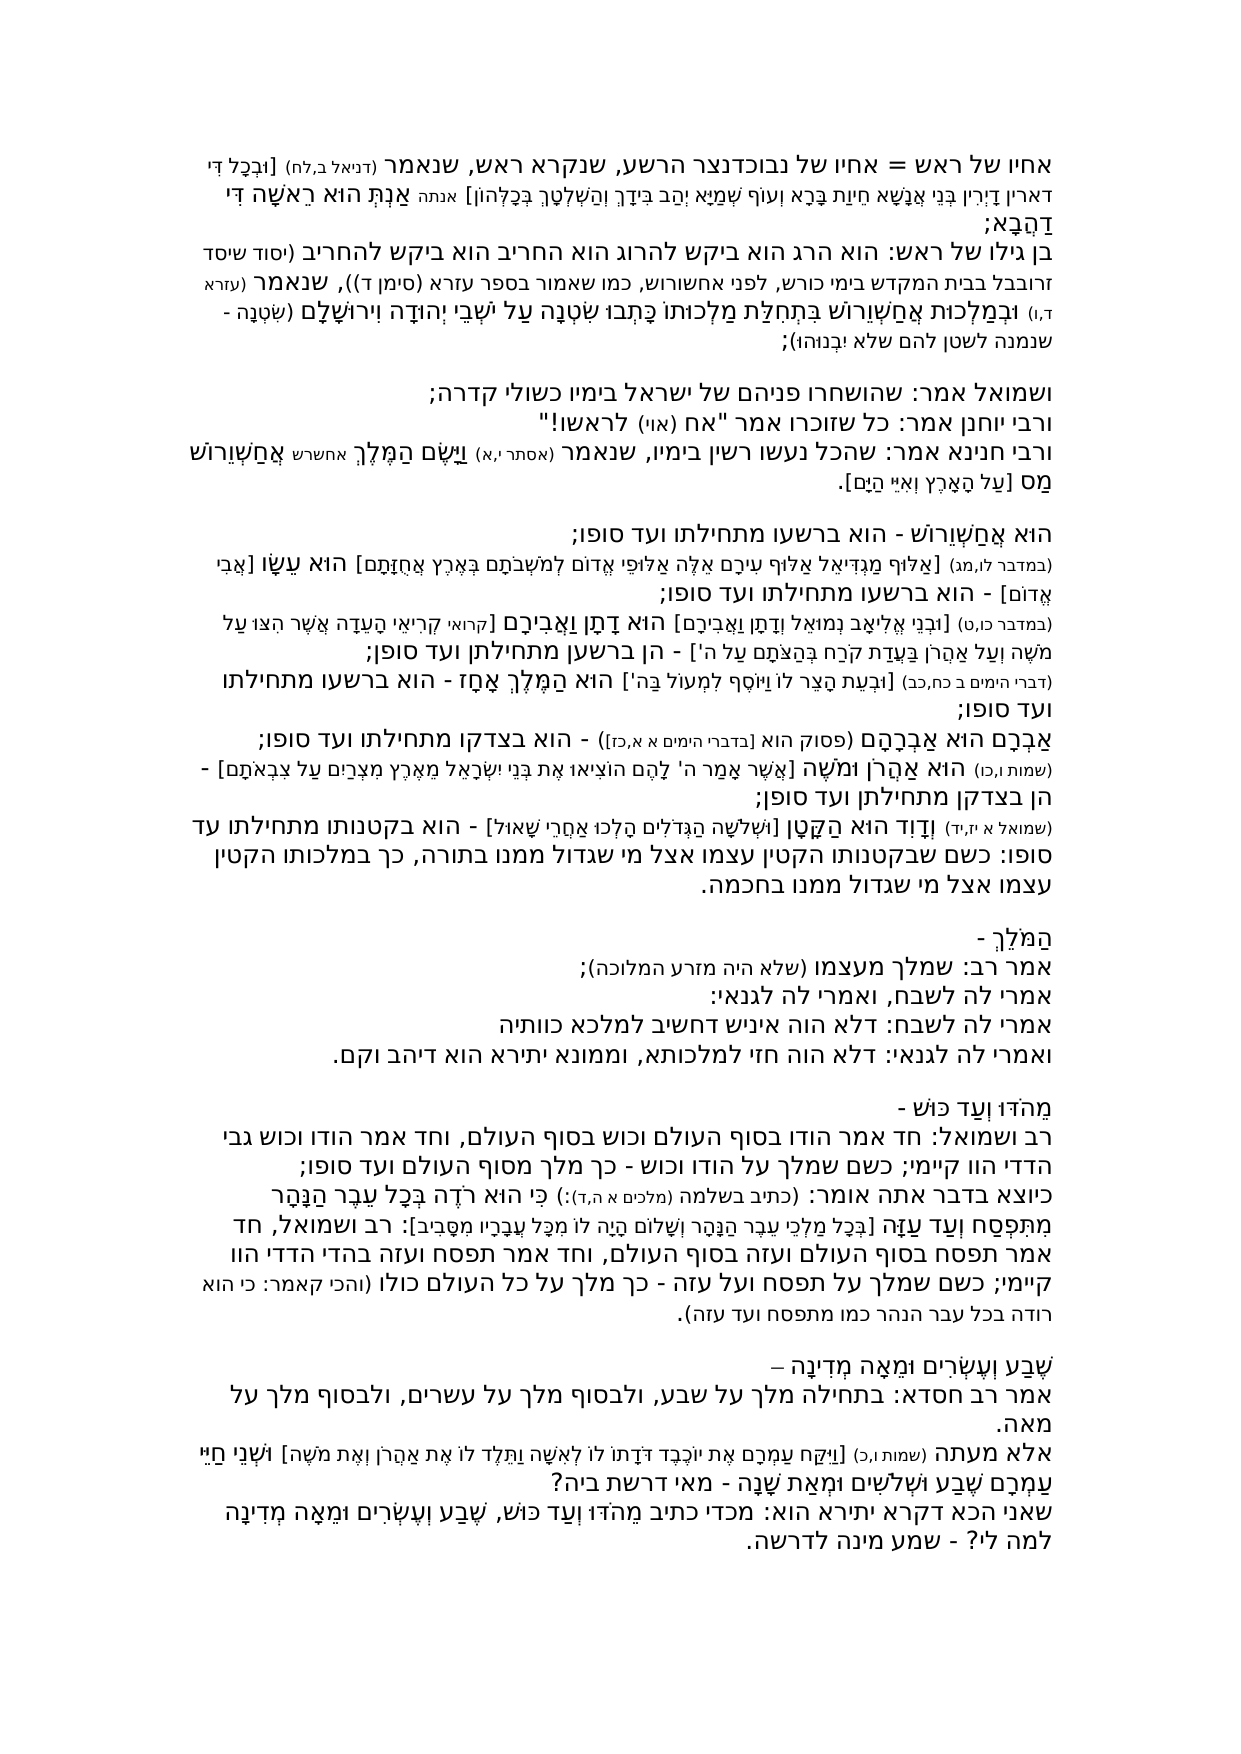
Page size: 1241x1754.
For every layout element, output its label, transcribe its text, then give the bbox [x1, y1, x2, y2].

text מֵהֹדּוּ וְעַד כּוּשׁ - [187, 1093, 1053, 1122]
text שֶׁבַע וְעֶשְׂרִים וּמֵאָה מְדִינָה – [187, 1351, 1053, 1380]
text אלא מעתה (שמות ו,כ) [וַיִּקַּח עַמְרָם אֶת יוֹכֶבֶד דֹּדָתוֹ לוֹ לְאִשָּׁה וַתֵּלֶד לוֹ אֶת אַהֲרֹן וְאֶת מֹשֶׁה] וּשְׁנֵי חַיֵּי עַמְרָם שֶׁבַע וּשְׁלֹשִׁים וּמְאַת שָׁנָה - מאי דרשת ביה? [187, 1438, 1053, 1497]
text הַמֹּלֵךְ - [187, 923, 1053, 952]
text ושמואל אמר: שהושחרו פניהם של ישראל בימיו כשולי קדרה; [187, 378, 1053, 408]
text אחיו של ראש = אחיו של נבוכדנצר הרשע, שנקרא ראש, שנאמר (דניאל ב,לח) [וּבְכָל דִּי דארין דָיְרִין בְּנֵי אֲנָשָׁא חֵיוַת בָּרָא וְעוֹף שְׁמַיָּא יְהַב בִּידָךְ וְהַשְׁלְטָךְ בְּכָלְּהוֹן] אנתה אַנְתְּ הוּא רֵאשָׁה דִּי דַהֲבָא; [187, 150, 1053, 238]
text ורבי יוחנן אמר: כל שזוכרו אמר "אח (אוי) לראשו!" [187, 408, 1053, 437]
text בן גילו של ראש: הוא הרג הוא ביקש להרוג הוא החריב הוא ביקש להחריב (יסוד שיסד זרובבל בבית המקדש בימי כורש, לפני אחשורוש, כמו שאמור בספר עזרא (סימן ד)), שנאמר (עזרא ד,ו) וּבְמַלְכוּת אֲחַשְׁוֵרוֹשׁ בִּתְחִלַּת מַלְכוּתוֹ כָּתְבוּ שִׂטְנָה עַל יֹשְׁבֵי יְהוּדָה וִירוּשָׁלִָם (שִׂטְנָה - שנמנה לשטן להם שלא יִבְנוּהוּ); [187, 238, 1053, 354]
text שאני הכא דקרא יתירא הוא: מכדי כתיב מֵהֹדּוּ וְעַד כּוּשׁ, שֶׁבַע וְעֶשְׂרִים וּמֵאָה מְדִינָה למה לי? - שמע מינה לדרשה. [187, 1497, 1053, 1555]
text (במדבר לו,מג) [אַלּוּף מַגְדִּיאֵל אַלּוּף עִירָם אֵלֶּה אַלּוּפֵי אֱדוֹם לְמֹשְׁבֹתָם בְּאֶרֶץ אֲחֻזָּתָם] הוּא עֵשָׂו [אֲבִי אֱדוֹם] - הוא ברשעו מתחילתו ועד סופו; [187, 548, 1053, 607]
text (שמואל א יז,יד) וְדָוִד הוּא הַקָּטָן [וּשְׁלֹשָׁה הַגְּדֹלִים הָלְכוּ אַחֲרֵי שָׁאוּל] - הוא בקטנותו מתחילתו עד סופו: כשם שבקטנותו הקטין עצמו אצל מי שגדול ממנו בתורה, כך במלכותו הקטין עצמו אצל מי שגדול ממנו בחכמה. [187, 811, 1053, 899]
text אַבְרָם הוּא אַבְרָהָם (פסוק הוא [בדברי הימים א א,כז]) - הוא בצדקו מתחילתו ועד סופו; [187, 724, 1053, 753]
text כיוצא בדבר אתה אומר: (כתיב בשלמה (מלכים א ה,ד):) כִּי הוּא רֹדֶה בְּכָל עֵבֶר הַנָּהָר מִתִּפְסַח וְעַד עַזָּה [בְּכָל מַלְכֵי עֵבֶר הַנָּהָר וְשָׁלוֹם הָיָה לוֹ מִכָּל עֲבָרָיו מִסָּבִיב]: רב ושמואל, חד אמר תפסח בסוף העולם ועזה בסוף העולם, וחד אמר תפסח ועזה בהדי הדדי הוו קיימי; כשם שמלך על תפסח ועל עזה - כך מלך על כל העולם כולו (והכי קאמר: כי הוא רודה בכל עבר הנהר כמו מתפסח ועד עזה). [187, 1181, 1053, 1327]
text אמרי לה לשבח: דלא הוה איניש דחשיב למלכא כוותיה [187, 1011, 1053, 1040]
text הוּא אֲחַשְׁוֵרוֹשׁ - הוא ברשעו מתחילתו ועד סופו; [187, 519, 1053, 548]
text ואמרי לה לגנאי: דלא הוה חזי למלכותא, וממונא יתירא הוא דיהב וקם. [187, 1040, 1053, 1069]
text (במדבר כו,ט) [וּבְנֵי אֱלִיאָב נְמוּאֵל וְדָתָן וַאֲבִירָם] הוּא דָתָן וַאֲבִירָם [קרואי קְרִיאֵי הָעֵדָה אֲשֶׁר הִצּוּ עַל מֹשֶׁה וְעַל אַהֲרֹן בַּעֲדַת קֹרַח בְּהַצֹּתָם עַל ה'] - הן ברשען מתחילתן ועד סופן; [187, 607, 1053, 665]
text (שמות ו,כו) הוּא אַהֲרֹן וּמֹשֶׁה [אֲשֶׁר אָמַר ה' לָהֶם הוֹצִיאוּ אֶת בְּנֵי יִשְׂרָאֵל מֵאֶרֶץ מִצְרַיִם עַל צִבְאֹתָם] - הן בצדקן מתחילתן ועד סופן; [187, 753, 1053, 811]
text רב ושמואל: חד אמר הודו בסוף העולם וכוש בסוף העולם, וחד אמר הודו וכוש גבי הדדי הוו קיימי; כשם שמלך על הודו וכוש - כך מלך מסוף העולם ועד סופו; [187, 1122, 1053, 1181]
text (דברי הימים ב כח,כב) [וּבְעֵת הָצֵר לוֹ וַיּוֹסֶף לִמְעוֹל בַּה'] הוּא הַמֶּלֶךְ אָחָז - הוא ברשעו מתחילתו ועד סופו; [187, 665, 1053, 724]
text אמר רב חסדא: בתחילה מלך על שבע, ולבסוף מלך על עשרים, ולבסוף מלך על מאה. [187, 1380, 1053, 1438]
text ורבי חנינא אמר: שהכל נעשו רשין בימיו, שנאמר (אסתר י,א) וַיָּשֶׂם הַמֶּלֶךְ אחשרש אֲחַשְׁוֵרוֹשׁ מַס [עַל הָאָרֶץ וְאִיֵּי הַיָּם]. [187, 437, 1053, 495]
text אמרי לה לשבח, ואמרי לה לגנאי: [187, 982, 1053, 1011]
text אמר רב: שמלך מעצמו (שלא היה מזרע המלוכה); [187, 952, 1053, 982]
